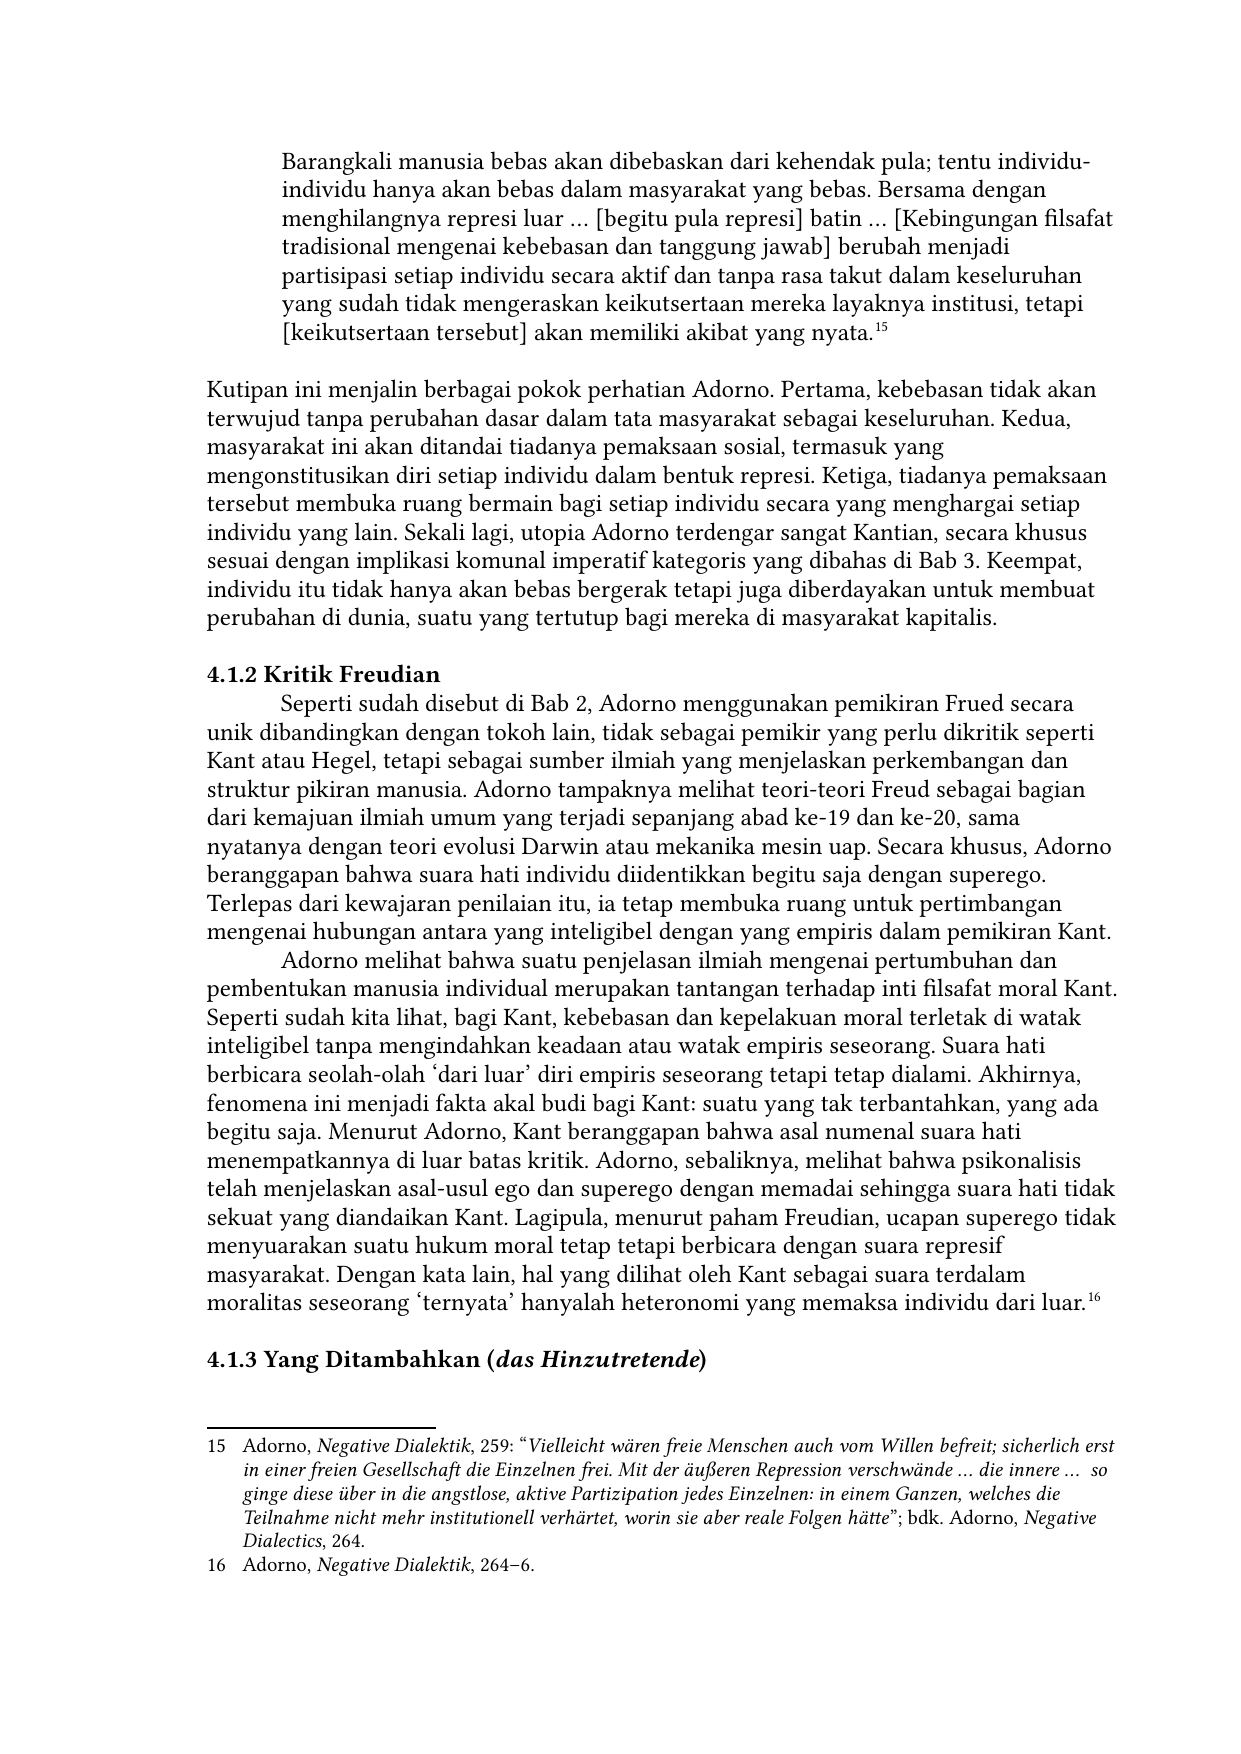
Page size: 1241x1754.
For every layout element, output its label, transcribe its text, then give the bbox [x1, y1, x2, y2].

text 4.1.3 Yang Ditambahkan (das Hinzutretende) [207, 1345, 1122, 1374]
text 4.1.2 Kritik Freudian [207, 660, 1122, 689]
text Seperti sudah disebut di Bab 2, Adorno menggunakan pemikiran Frued secara unik dibandingkan dengan tokoh lain, tidak sebagai pemikir yang perlu dikritik seperti Kant atau Hegel, tetapi sebagai sumber ilmiah yang menjelaskan perkembangan dan struktur pikiran manusia. Adorno tampaknya melihat teori-teori Freud sebagai bagian dari kemajuan ilmiah umum yang terjadi sepanjang abad ke-19 dan ke-20, sama nyatanya dengan teori evolusi Darwin atau mekanika mesin uap. Secara khusus, Adorno beranggapan bahwa suara hati individu diidentikkan begitu saja dengan superego. Terlepas dari kewajaran penilaian itu, ia tetap membuka ruang untuk pertimbangan mengenai hubungan antara yang inteligibel dengan yang empiris dalam pemikiran Kant. [207, 689, 1122, 946]
text Adorno melihat bahwa suatu penjelasan ilmiah mengenai pertumbuhan dan pembentukan manusia individual merupakan tantangan terhadap inti filsafat moral Kant. Seperti sudah kita lihat, bagi Kant, kebebasan dan kepelakuan moral terletak di watak inteligibel tanpa mengindahkan keadaan atau watak empiris seseorang. Suara hati berbicara seolah-olah ‘dari luar’ diri empiris seseorang tetapi tetap dialami. Akhirnya, fenomena ini menjadi fakta akal budi bagi Kant: suatu yang tak terbantahkan, yang ada begitu saja. Menurut Adorno, Kant beranggapan bahwa asal numenal suara hati menempatkannya di luar batas kritik. Adorno, sebaliknya, melihat bahwa psikonalisis telah menjelaskan asal-usul ego dan superego dengan memadai sehingga suara hati tidak sekuat yang diandaikan Kant. Lagipula, menurut paham Freudian, ucapan superego tidak menyuarakan suatu hukum moral tetap tetapi berbicara dengan suara represif masyarakat. Dengan kata lain, hal yang dilihat oleh Kant sebagai suara terdalam moralitas seseorang ‘ternyata’ hanyalah heteronomi yang memaksa individu dari luar. [207, 946, 1122, 1317]
text Adorno, Negative Dialektik, 264–6. [207, 1553, 1122, 1577]
text Kutipan ini menjalin berbagai pokok perhatian Adorno. Pertama, kebebasan tidak akan terwujud tanpa perubahan dasar dalam tata masyarakat sebagai keseluruhan. Kedua, masyarakat ini akan ditandai tiadanya pemaksaan sosial, termasuk yang mengonstitusikan diri setiap individu dalam bentuk represi. Ketiga, tiadanya pemaksaan tersebut membuka ruang bermain bagi setiap individu secara yang menghargai setiap individu yang lain. Sekali lagi, utopia Adorno terdengar sangat Kantian, secara khusus sesuai dengan implikasi komunal imperatif kategoris yang dibahas di Bab 3. Keempat, individu itu tidak hanya akan bebas bergerak tetapi juga diberdayakan untuk membuat perubahan di dunia, suatu yang tertutup bagi mereka di masyarakat kapitalis. [207, 375, 1122, 632]
text Adorno, Negative Dialektik, 259: “Vielleicht wären freie Menschen auch vom Willen befreit; sicherlich erst in einer freien Gesellschaft die Einzelnen frei. Mit der äußeren Repression verschwände ... die innere ... so ginge diese über in die angstlose, aktive Partizipation jedes Einzelnen: in einem Ganzen, welches die Teilnahme nicht mehr institutionell verhärtet, worin sie aber reale Folgen hätte”; bdk. Adorno, Negative Dialectics, 264. [207, 1434, 1122, 1553]
text Barangkali manusia bebas akan dibebaskan dari kehendak pula; tentu individu-individu hanya akan bebas dalam masyarakat yang bebas. Bersama dengan menghilangnya represi luar ... [begitu pula represi] batin ... [Kebingungan filsafat tradisional mengenai kebebasan dan tanggung jawab] berubah menjadi partisipasi setiap individu secara aktif dan tanpa rasa takut dalam keseluruhan yang sudah tidak mengeraskan keikutsertaan mereka layaknya institusi, tetapi [keikutsertaan tersebut] akan memiliki akibat yang nyata. [282, 147, 1122, 346]
